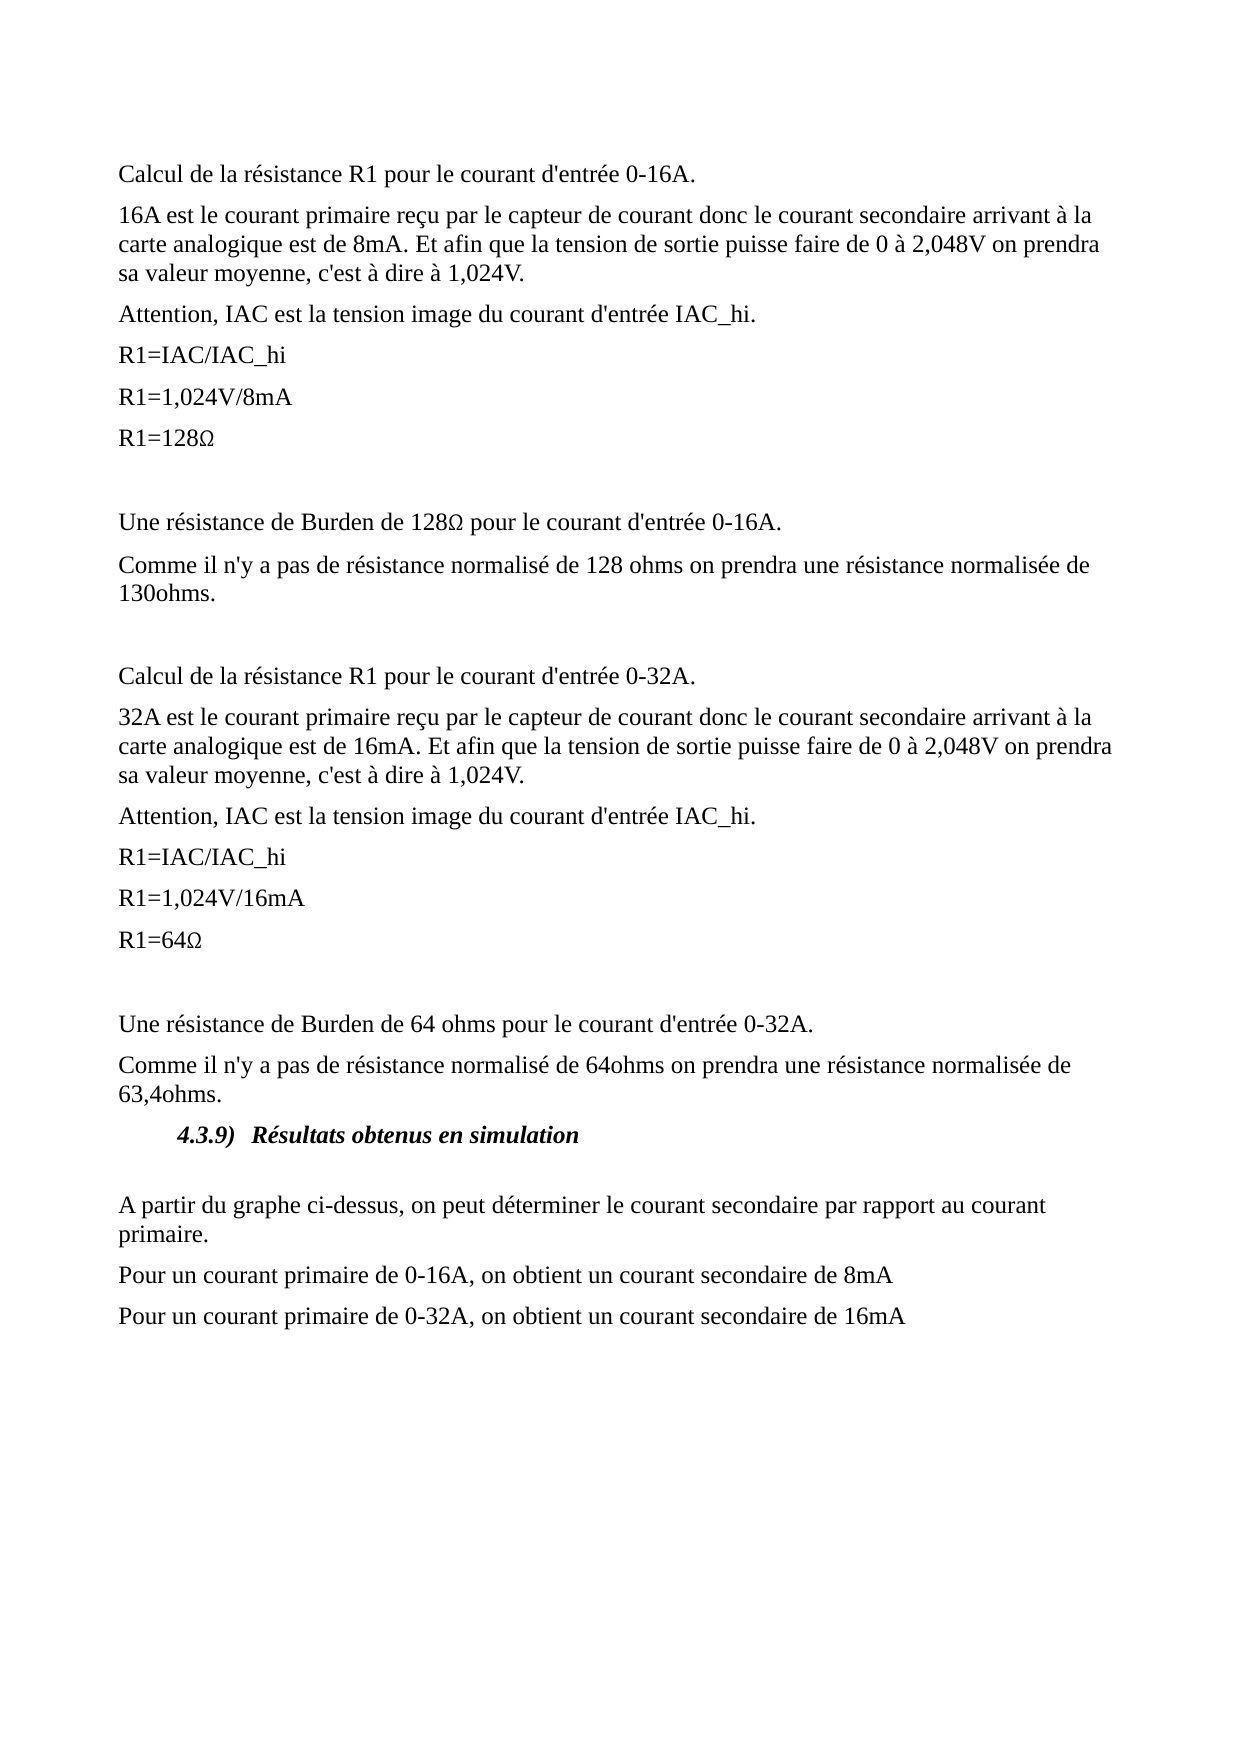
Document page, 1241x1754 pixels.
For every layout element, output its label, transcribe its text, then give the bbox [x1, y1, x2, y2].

text Comme il n'y a pas de résistance normalisé de 64ohms on prendra une résistance normalisée de 63,4ohms. [118, 1050, 1122, 1107]
text Une résistance de Burden de 128Ω pour le courant d'entrée 0-16A. [118, 507, 1122, 537]
text A partir du graphe ci-dessus, on peut déterminer le courant secondaire par rapport au courant primaire. [118, 1190, 1122, 1247]
text R1=1,024V/8mA [118, 382, 1122, 411]
text 16A est le courant primaire reçu par le capteur de courant donc le courant secondaire arrivant à la carte analogique est de 8mA. Et afin que la tension de sortie puisse faire de 0 à 2,048V on prendra sa valeur moyenne, c'est à dire à 1,024V. [118, 201, 1122, 287]
text R1=1,024V/16mA [118, 883, 1122, 912]
text Une résistance de Burden de 64 ohms pour le courant d'entrée 0-32A. [118, 1009, 1122, 1037]
subtitle Résultats obtenus en simulation [177, 1120, 1122, 1149]
text Calcul de la résistance R1 pour le courant d'entrée 0-32A. [118, 661, 1122, 690]
text R1=IAC/IAC_hi [118, 341, 1122, 369]
text Attention, IAC est la tension image du courant d'entrée IAC_hi. [118, 801, 1122, 830]
text R1=IAC/IAC_hi [118, 842, 1122, 871]
text Calcul de la résistance R1 pour le courant d'entrée 0-16A. [118, 159, 1122, 188]
text Pour un courant primaire de 0-32A, on obtient un courant secondaire de 16mA [118, 1301, 1122, 1330]
text Attention, IAC est la tension image du courant d'entrée IAC_hi. [118, 299, 1122, 328]
text R1=128Ω [118, 423, 1122, 453]
text Pour un courant primaire de 0-16A, on obtient un courant secondaire de 8mA [118, 1260, 1122, 1289]
text Comme il n'y a pas de résistance normalisé de 128 ohms on prendra une résistance normalisée de 130ohms. [118, 550, 1122, 607]
text R1=64Ω [118, 925, 1122, 955]
text 32A est le courant primaire reçu par le capteur de courant donc le courant secondaire arrivant à la carte analogique est de 16mA. Et afin que la tension de sortie puisse faire de 0 à 2,048V on prendra sa valeur moyenne, c'est à dire à 1,024V. [118, 702, 1122, 788]
